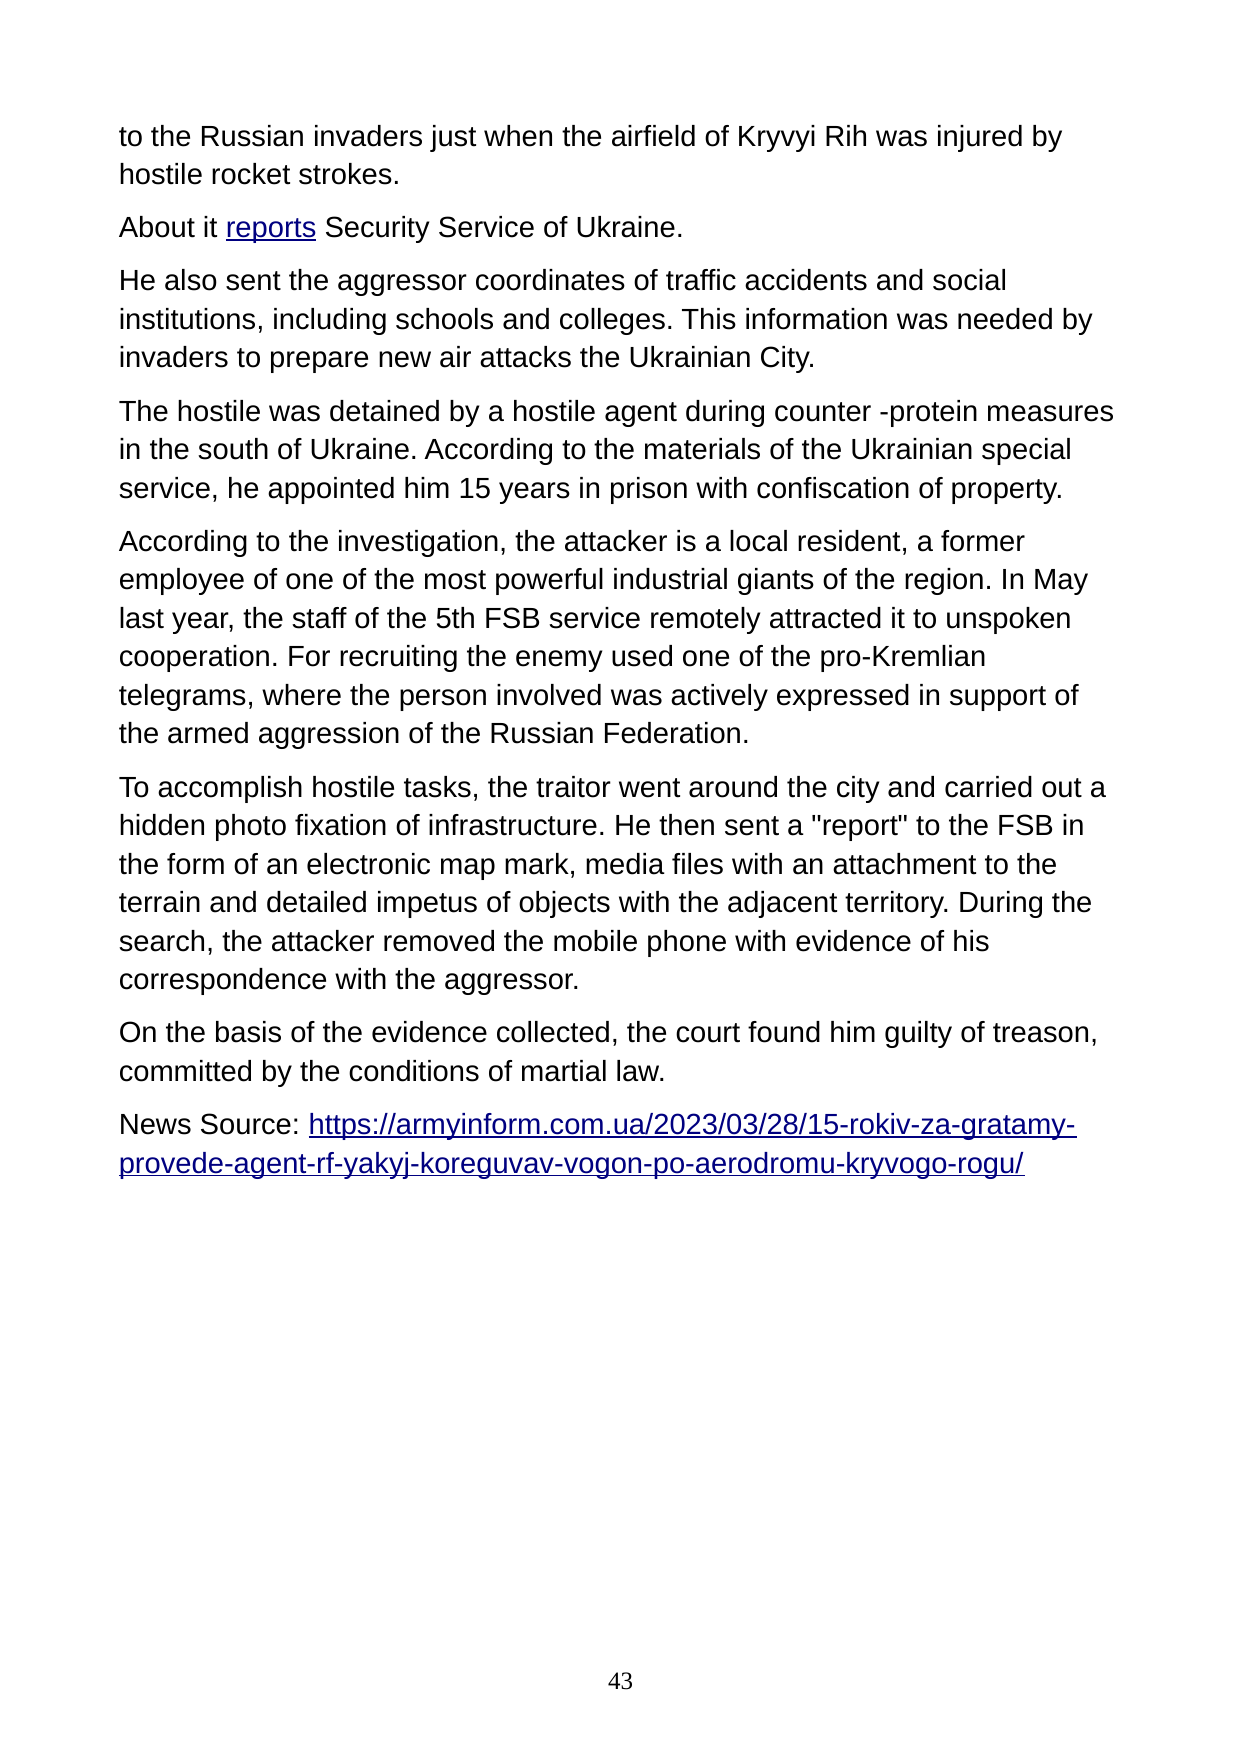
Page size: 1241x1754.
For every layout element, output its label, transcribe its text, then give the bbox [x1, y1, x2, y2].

text He also sent the aggressor coordinates of traffic accidents and social institutions, including schools and colleges. This information was needed by invaders to prepare new air attacks the Ukrainian City. [118, 263, 1122, 374]
text About it reports Security Service of Ukraine. [118, 210, 1122, 244]
text The hostile was detained by a hostile agent during counter -protein measures in the south of Ukraine. According to the materials of the Ukrainian special service, he appointed him 15 years in prison with confiscation of property. [118, 393, 1122, 504]
text to the Russian invaders just when the airfield of Kryvyi Rih was injured by hostile rocket strokes. [118, 118, 1122, 191]
text On the basis of the evidence collected, the court found him guilty of treason, committed by the conditions of martial law. [118, 1015, 1122, 1087]
text To accomplish hostile tasks, the traitor went around the city and carried out a hidden photo fixation of infrastructure. He then sent a "report" to the FSB in the form of an electronic map mark, media files with an attachment to the terrain and detailed impetus of objects with the adjacent territory. During the search, the attacker removed the mobile phone with evidence of his correspondence with the aggressor. [118, 769, 1122, 996]
text News Source: https://armyinform.com.ua/2023/03/28/15-rokiv-za-gratamy-provede-agent-rf-yakyj-koreguvav-vogon-po-aerodromu-kryvogo-rogu/ [118, 1107, 1122, 1179]
text According to the investigation, the attacker is a local resident, a former employee of one of the most powerful industrial giants of the region. In May last year, the staff of the 5th FSB service remotely attracted it to unspoken cooperation. For recruiting the enemy used one of the pro-Kremlian telegrams, where the person involved was actively expressed in support of the armed aggression of the Russian Federation. [118, 524, 1122, 750]
